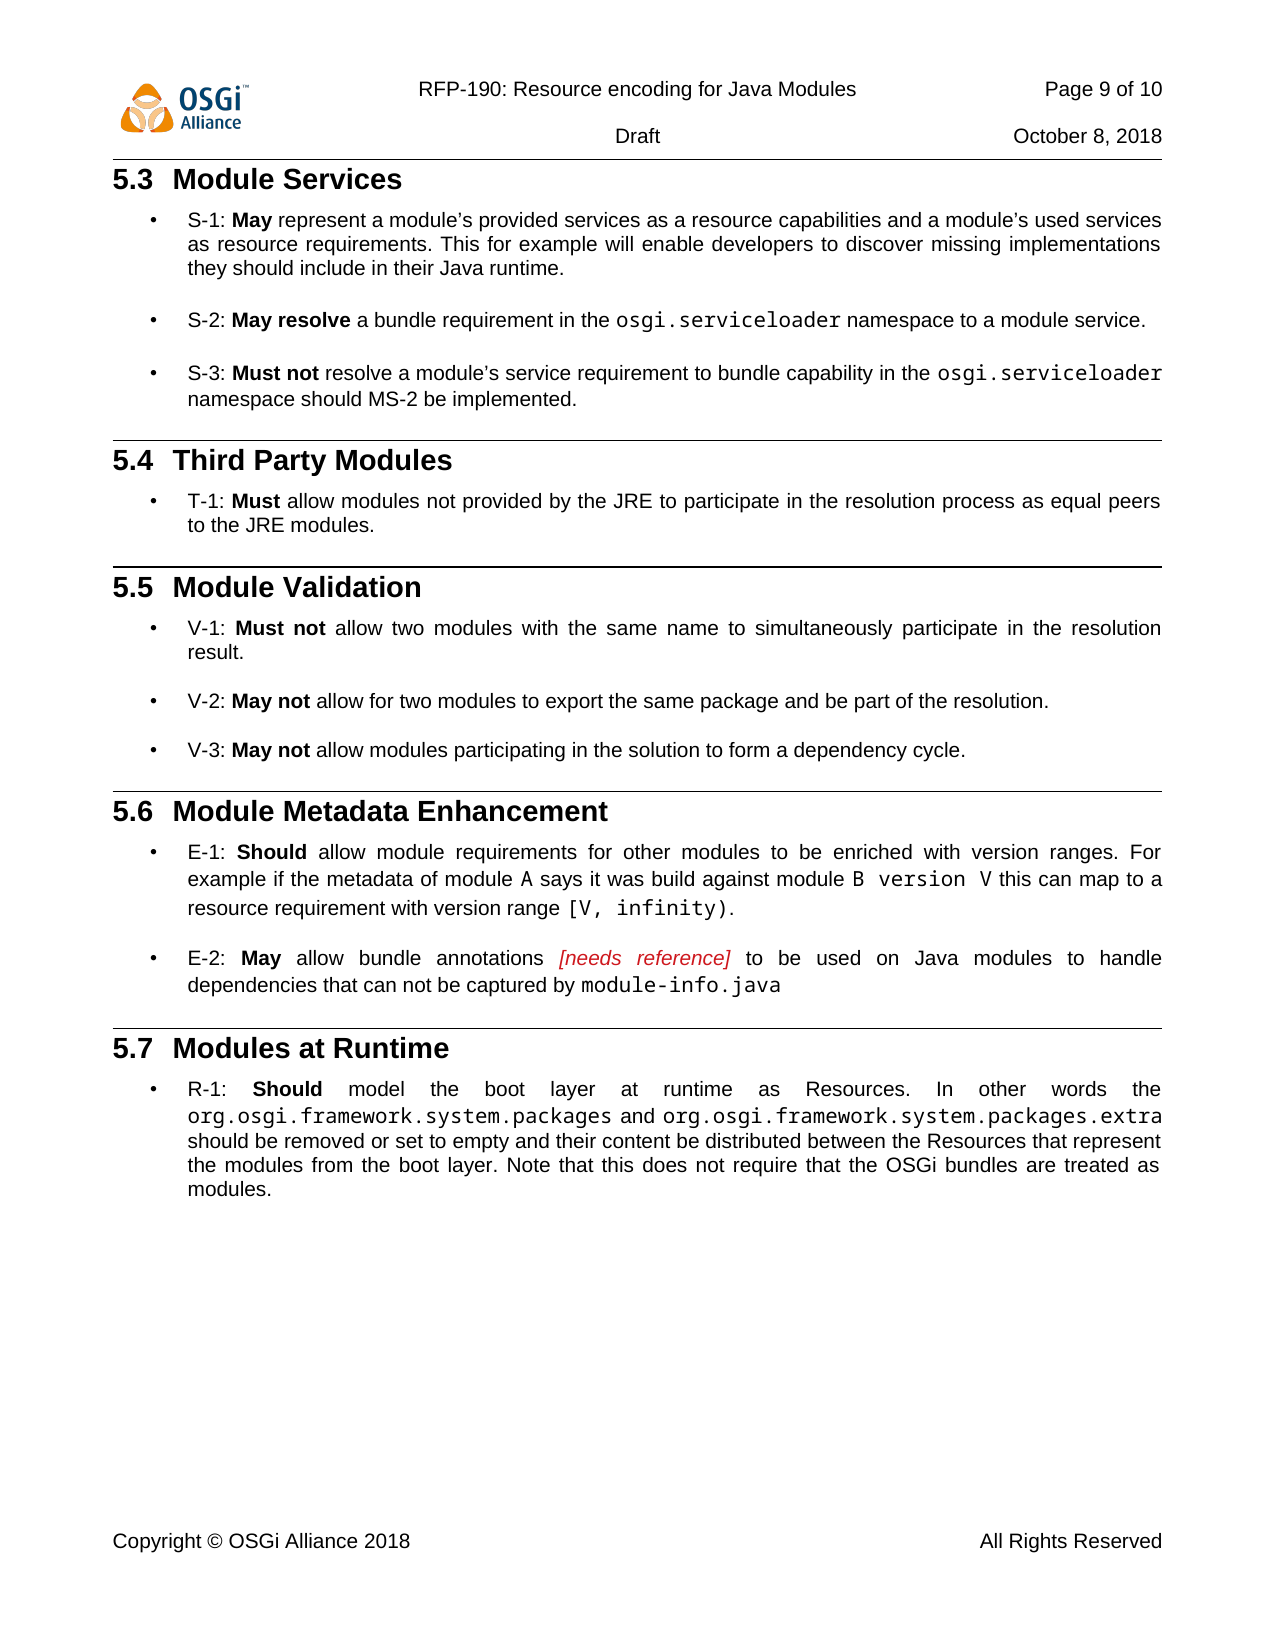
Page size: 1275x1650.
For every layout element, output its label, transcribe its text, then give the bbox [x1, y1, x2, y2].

subtitle Module Metadata Enhancement [112, 792, 1162, 828]
subtitle Modules at Runtime [112, 1029, 1162, 1064]
list E-2: May allow bundle annotations [needs reference] to be used on Java modules to handle dependencies that can not be captured by module-info.java [150, 946, 1162, 998]
list T-1: Must allow modules not provided by the JRE to participate in the resolution process as equal peers to the JRE modules. [150, 489, 1162, 537]
list S-1: May represent a module’s provided services as a resource capabilities and a module’s used services as resource requirements. This for example will enable developers to discover missing implementations they should include in their Java runtime. [150, 208, 1162, 280]
list R-1: Should model the boot layer at runtime as Resources. In other words the org.osgi.framework.system.packages and org.osgi.framework.system.packages.extra should be removed or set to empty and their content be distributed between the Resources that represent the modules from the boot layer. Note that this does not require that the OSGi bundles are treated as modules. [150, 1077, 1162, 1201]
list V-1: Must not allow two modules with the same name to simultaneously participate in the resolution result. [150, 616, 1162, 664]
list S-3: Must not resolve a module’s service requirement to bundle capability in the osgi.serviceloader namespace should MS-2 be implemented. [150, 358, 1162, 411]
list V-2: May not allow for two modules to export the same package and be part of the resolution. [150, 689, 1162, 713]
picture [113, 76, 257, 140]
subtitle Third Party Modules [112, 441, 1162, 477]
subtitle Module Services [112, 160, 1162, 196]
list E-1: Should allow module requirements for other modules to be enriched with version ranges. For example if the metadata of module A says it was build against module B version V this can map to a resource requirement with version range [V, infinity). [150, 840, 1162, 921]
list V-3: May not allow modules participating in the solution to form a dependency cycle. [150, 738, 1162, 762]
list S-2: May resolve a bundle requirement in the osgi.serviceloader namespace to a module service. [150, 305, 1162, 333]
subtitle Module Validation [112, 567, 1162, 603]
